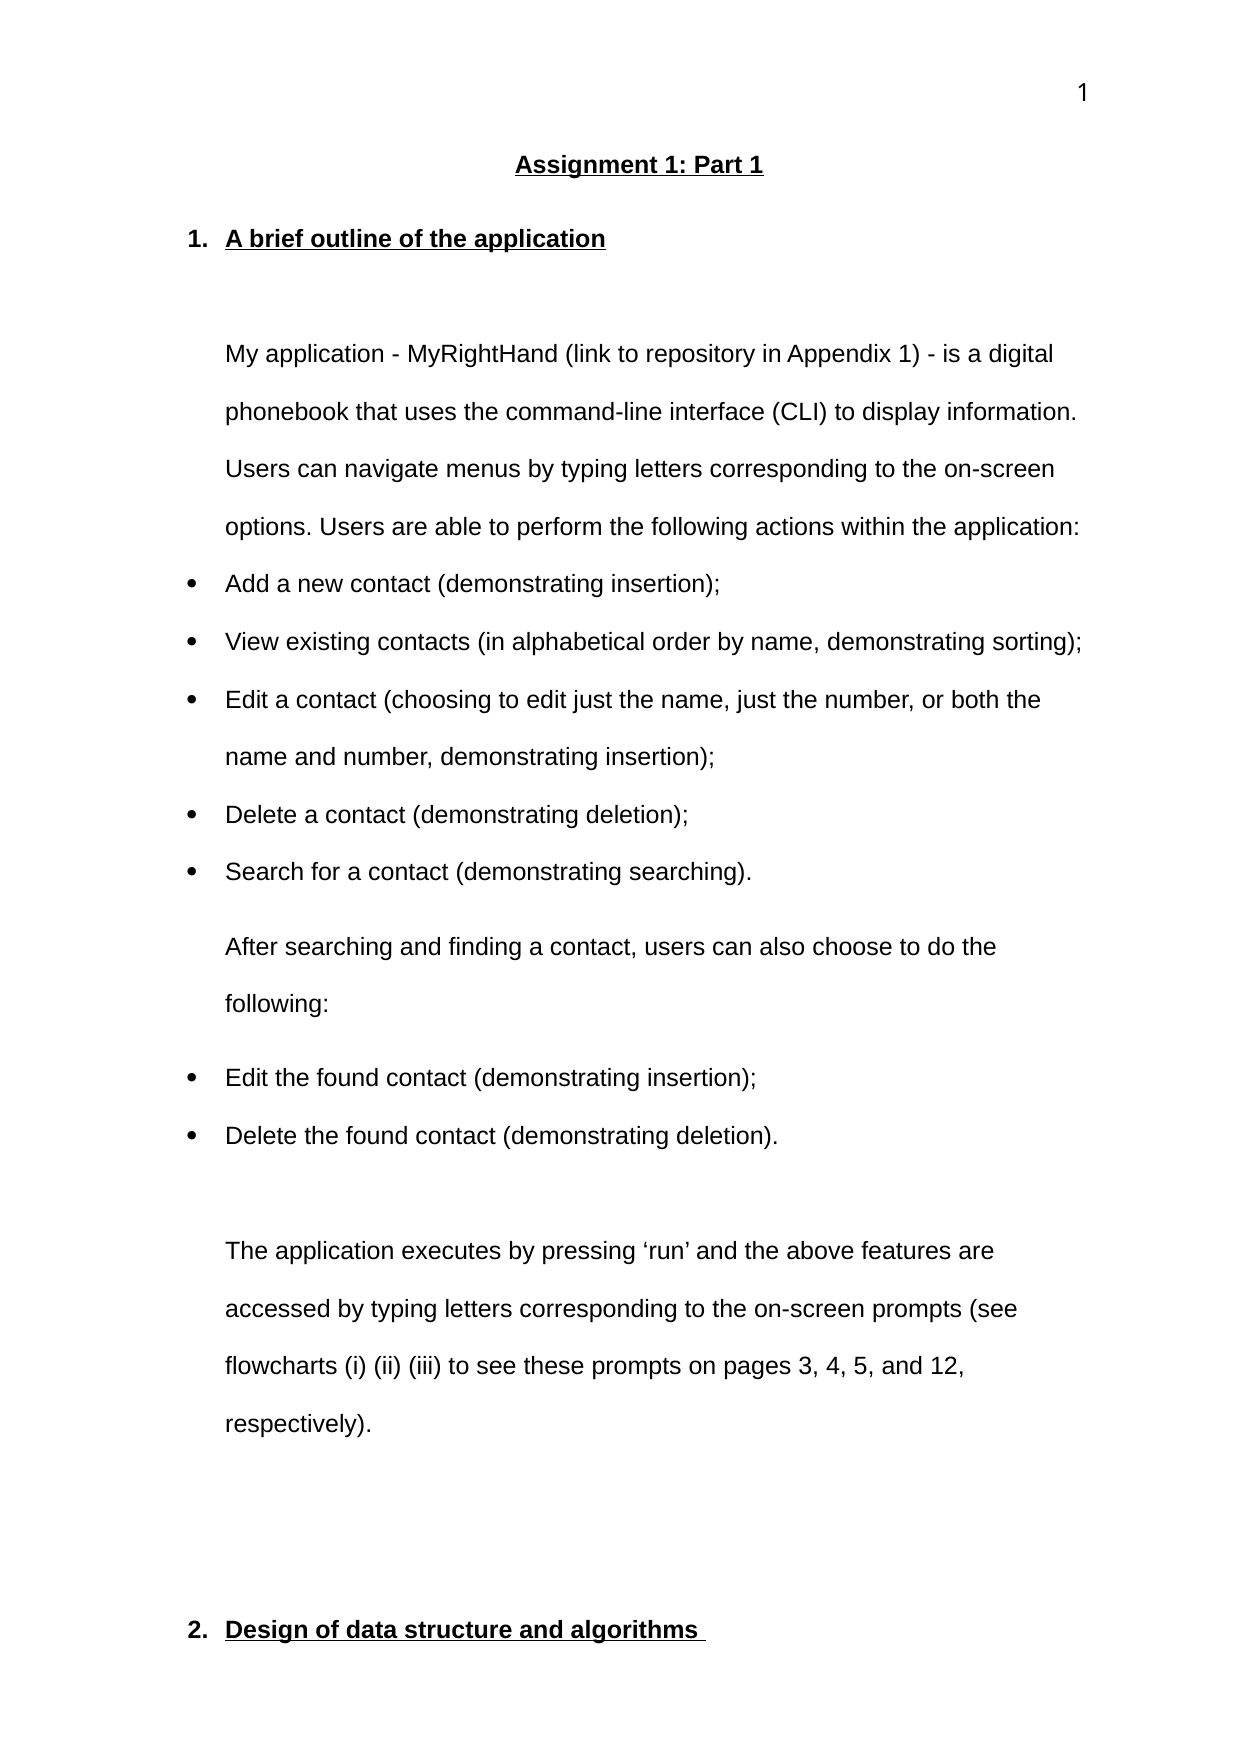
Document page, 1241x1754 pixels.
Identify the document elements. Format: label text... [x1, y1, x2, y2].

list Edit the found contact (demonstrating insertion); [187, 1063, 1090, 1092]
list Delete the found contact (demonstrating deletion). [187, 1121, 1090, 1150]
list Design of data structure and algorithms [187, 1615, 1090, 1643]
list The application executes by pressing ‘run’ and the above features are accessed by typing letters corresponding to the on-screen prompts (see flowcharts (i) (ii) (iii) to see these prompts on pages 3, 4, 5, and 12, respectively). [225, 1236, 1090, 1438]
list Search for a contact (demonstrating searching). [187, 857, 1090, 886]
list Add a new contact (demonstrating insertion); [187, 569, 1090, 598]
list A brief outline of the application [187, 224, 1090, 253]
list My application - MyRightHand (link to repository in Appendix 1) - is a digital phonebook that uses the command-line interface (CLI) to display information. Users can navigate menus by typing letters corresponding to the on-screen options. Users are able to perform the following actions within the application: [225, 339, 1090, 540]
list View existing contacts (in alphabetical order by name, demonstrating sorting); [187, 627, 1090, 656]
list Edit a contact (choosing to edit just the name, just the number, or both the name and number, demonstrating insertion); [187, 684, 1090, 771]
text After searching and finding a contact, users can also choose to do the following: [225, 932, 1090, 1018]
list Delete a contact (demonstrating deletion); [187, 800, 1090, 828]
text Assignment 1: Part 1 [187, 150, 1090, 179]
